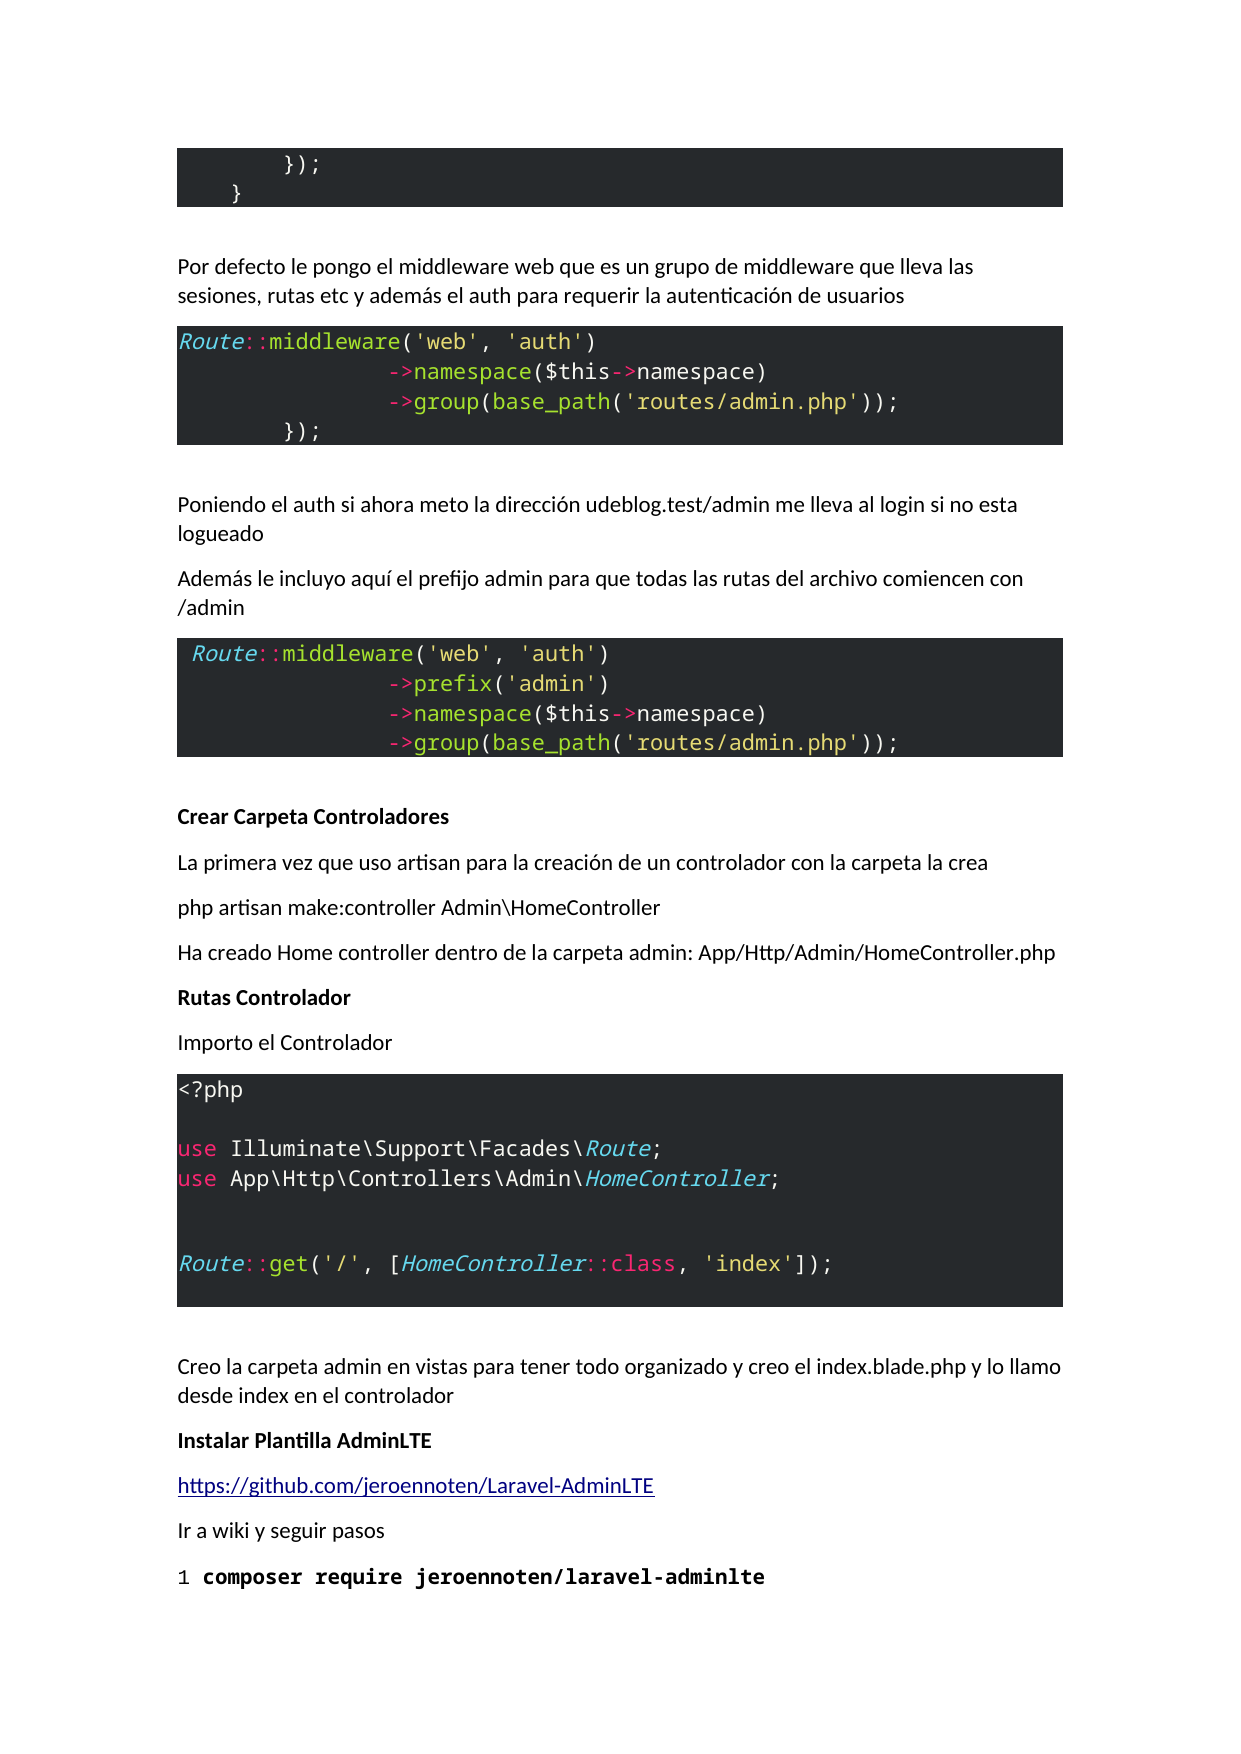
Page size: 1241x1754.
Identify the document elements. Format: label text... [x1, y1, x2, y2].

text ->group(base_path('routes/admin.php')); [177, 386, 1063, 416]
text ->group(base_path('routes/admin.php')); [177, 727, 1063, 757]
text Route::middleware('web', 'auth') [177, 638, 1063, 668]
text 1 composer require jeroennoten/laravel-adminlte [177, 1562, 1063, 1590]
text Route::get('/', [HomeController::class, 'index']); [177, 1248, 1063, 1277]
text ->namespace($this->namespace) [177, 356, 1063, 386]
text }); [177, 148, 1063, 177]
text Instalar Plantilla AdminLTE [177, 1426, 1063, 1454]
text Route::middleware('web', 'auth') [177, 326, 1063, 356]
text use Illuminate\Support\Facades\Route; [177, 1133, 1063, 1163]
text Ha creado Home controller dentro de la carpeta admin: App/Http/Admin/HomeController.php [177, 938, 1063, 966]
text Crear Carpeta Controladores [177, 802, 1063, 830]
text } [177, 177, 1063, 207]
text ->namespace($this->namespace) [177, 698, 1063, 727]
text https://github.com/jeroennoten/Laravel-AdminLTE [177, 1471, 1063, 1499]
text ->prefix('admin') [177, 668, 1063, 698]
text La primera vez que uso artisan para la creación de un controlador con la carpeta la crea [177, 848, 1063, 876]
text }); [177, 416, 1063, 445]
text Poniendo el auth si ahora meto la dirección udeblog.test/admin me lleva al login si no esta logueado [177, 491, 1063, 547]
text Creo la carpeta admin en vistas para tener todo organizado y creo el index.blade.php y lo llamo desde index en el controlador [177, 1352, 1063, 1409]
text <?php [177, 1074, 1063, 1103]
text Rutas Controlador [177, 983, 1063, 1011]
text use App\Http\Controllers\Admin\HomeController; [177, 1163, 1063, 1193]
text php artisan make:controller Admin\HomeController [177, 893, 1063, 921]
text Por defecto le pongo el middleware web que es un grupo de middleware que lleva las sesiones, rutas etc y además el auth para requerir la autenticación de usuarios [177, 252, 1063, 309]
text Ir a wiki y seguir pasos [177, 1517, 1063, 1544]
text Además le incluyo aquí el prefijo admin para que todas las rutas del archivo comiencen con /admin [177, 564, 1063, 621]
text Importo el Controlador [177, 1028, 1063, 1056]
